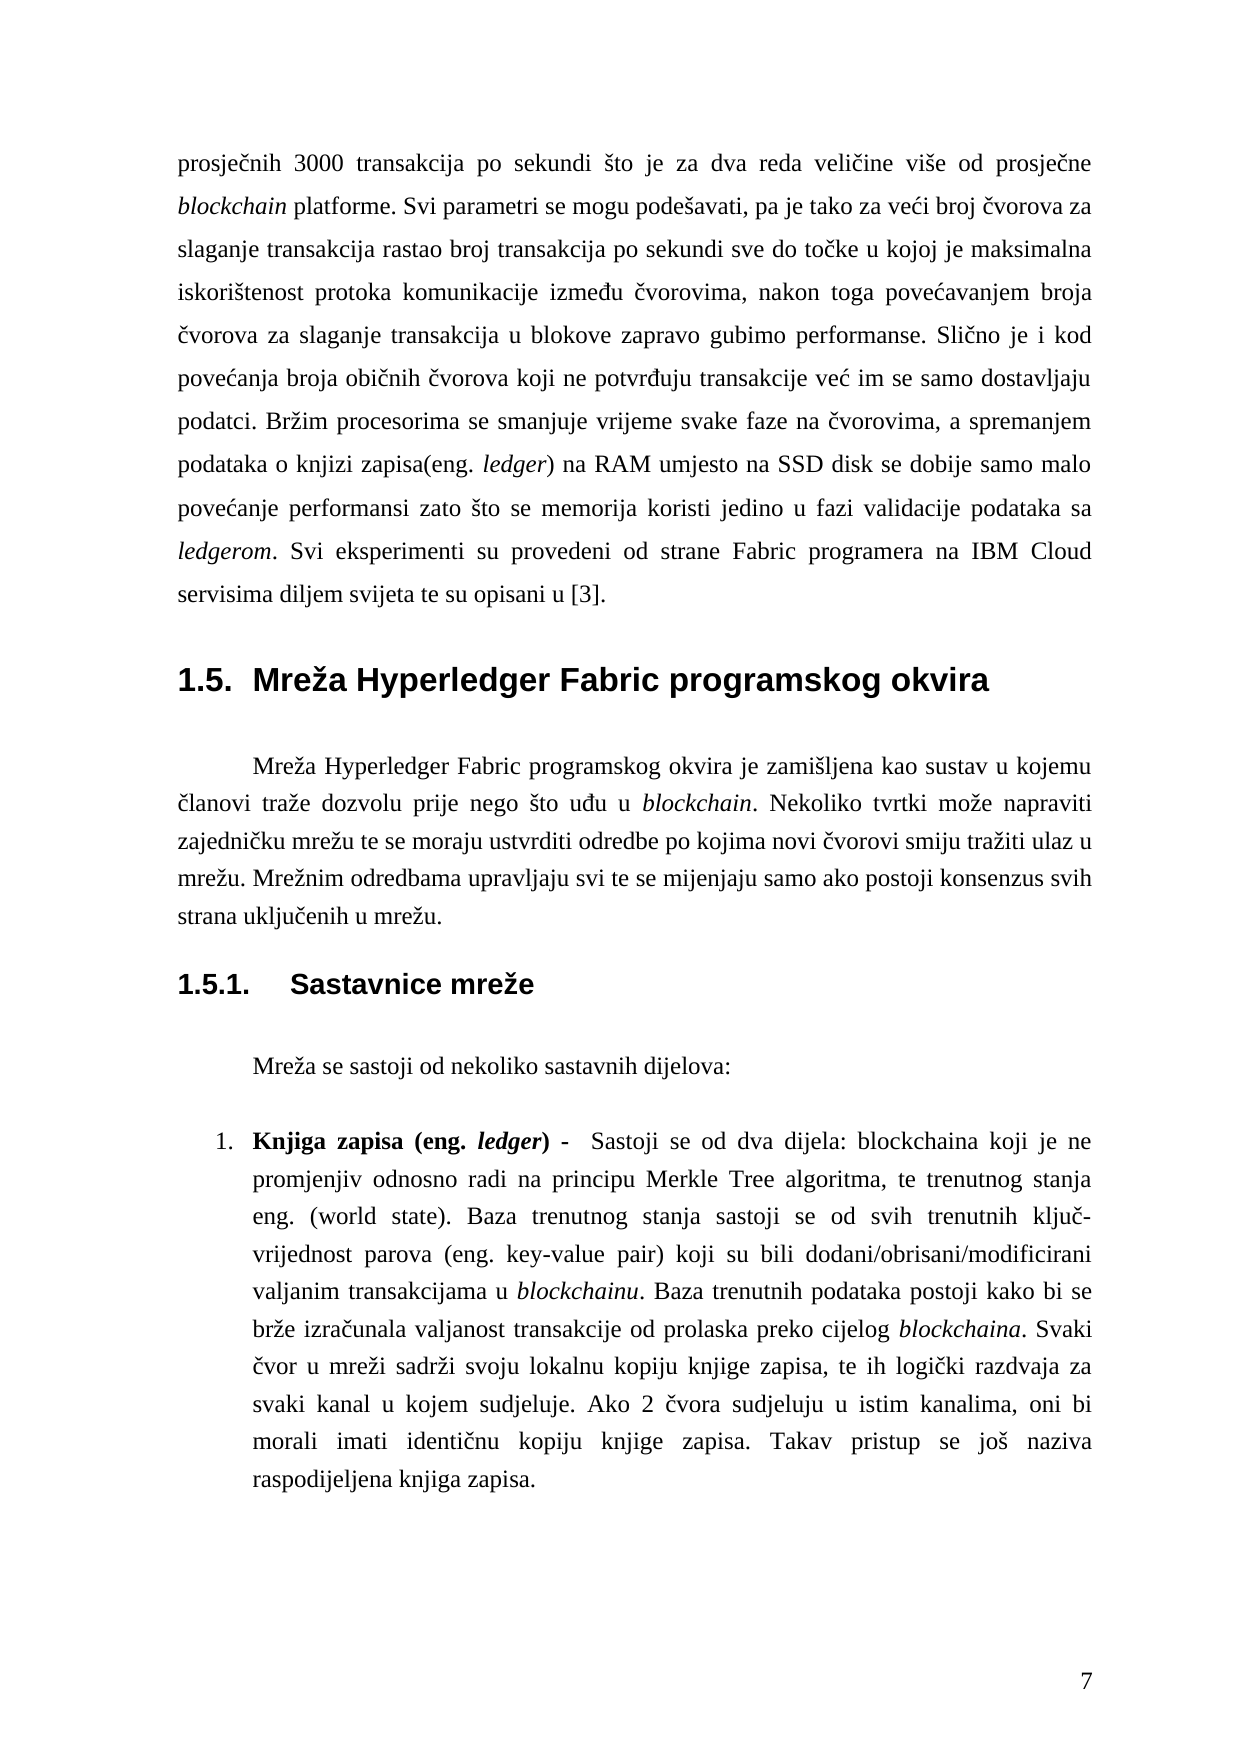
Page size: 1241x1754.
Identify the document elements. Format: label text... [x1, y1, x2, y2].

subtitle Mreža Hyperledger Fabric programskog okvira [177, 659, 1092, 698]
subtitle Sastavnice mreže [177, 967, 1092, 1001]
text Mreža se sastoji od nekoliko sastavnih dijelova: [177, 1042, 1092, 1080]
text Mreža Hyperledger Fabric programskog okvira je zamišljena kao sustav u kojemu članovi traže dozvolu prije nego što uđu u blockchain. Nekoliko tvrtki može napraviti zajedničku mrežu te se moraju ustvrditi odredbe po kojima novi čvorovi smiju tražiti ulaz u mrežu. Mrežnim odredbama upravljaju svi te se mijenjaju samo ako postoji konsenzus svih strana uključenih u mrežu. [177, 742, 1092, 930]
list Knjiga zapisa (eng. ledger) - Sastoji se od dva dijela: blockchaina koji je ne promjenjiv odnosno radi na principu Merkle Tree algoritma, te trenutnog stanja eng. (world state). Baza trenutnog stanja sastoji se od svih trenutnih ključ-vrijednost parova (eng. key-value pair) koji su bili dodani/obrisani/modificirani valjanim transakcijama u blockchainu. Baza trenutnih podataka postoji kako bi se brže izračunala valjanost transakcije od prolaska preko cijelog blockchaina. Svaki čvor u mreži sadrži svoju lokalnu kopiju knjige zapisa, te ih logički razdvaja za svaki kanal u kojem sudjeluje. Ako 2 čvora sudjeluju u istim kanalima, oni bi morali imati identičnu kopiju knjige zapisa. Takav pristup se još naziva raspodijeljena knjiga zapisa. [215, 1117, 1092, 1492]
text prosječnih 3000 transakcija po sekundi što je za dva reda veličine više od prosječne blockchain platforme. Svi parametri se mogu podešavati, pa je tako za veći broj čvorova za slaganje transakcija rastao broj transakcija po sekundi sve do točke u kojoj je maksimalna iskorištenost protoka komunikacije između čvorovima, nakon toga povećavanjem broja čvorova za slaganje transakcija u blokove zapravo gubimo performanse. Slično je i kod povećanja broja običnih čvorova koji ne potvrđuju transakcije već im se samo dostavljaju podatci. Bržim procesorima se smanjuje vrijeme svake faze na čvorovima, a spremanjem podataka o knjizi zapisa(eng. ledger) na RAM umjesto na SSD disk se dobije samo malo povećanje performansi zato što se memorija koristi jedino u fazi validacije podataka sa ledgerom. Svi eksperimenti su provedeni od strane Fabric programera na IBM Cloud servisima diljem svijeta te su opisani u [3]. [177, 148, 1092, 608]
